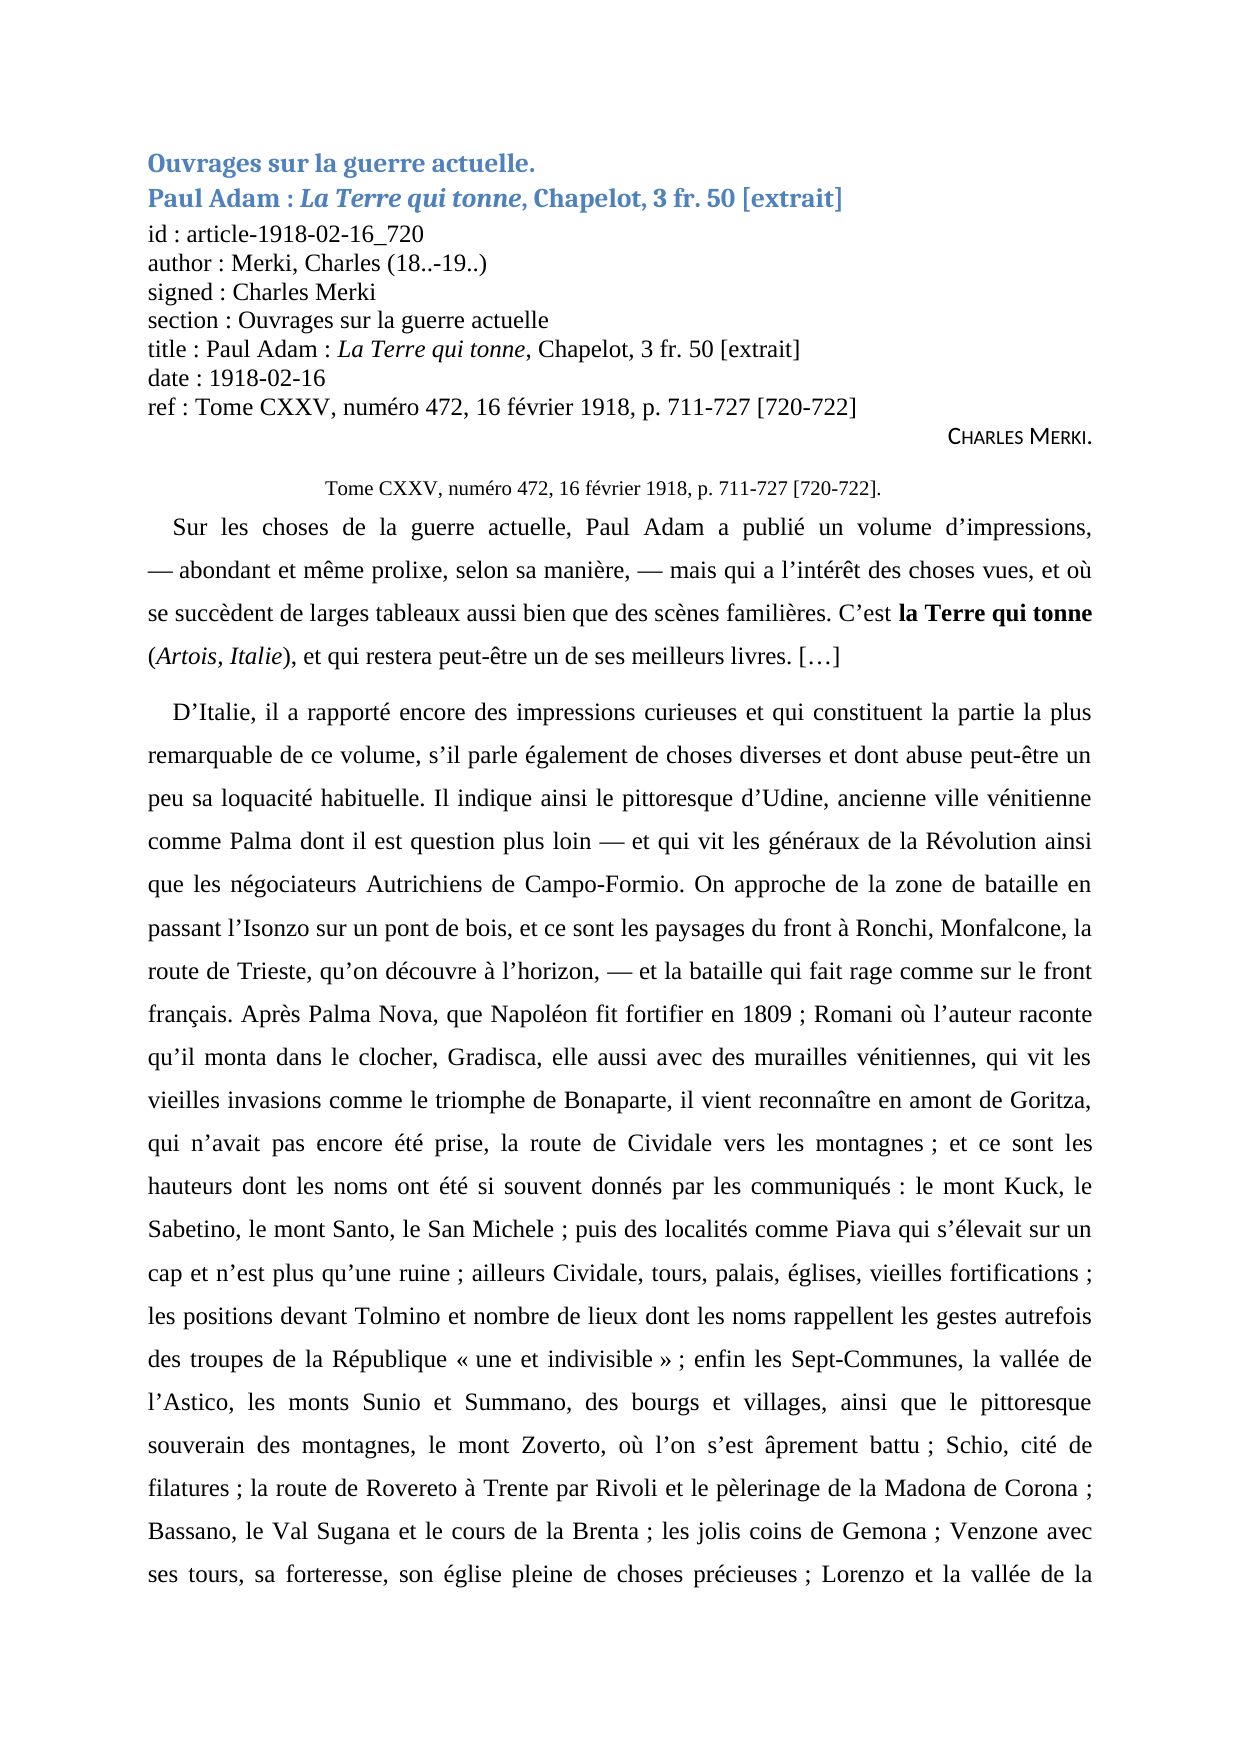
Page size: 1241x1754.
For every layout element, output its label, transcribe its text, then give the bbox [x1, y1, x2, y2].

text author : Merki, Charles (18..-19..) [148, 248, 1093, 277]
text Tome CXXV, numéro 472, 16 février 1918, p. 711-727 [720-722]. [325, 476, 1093, 500]
text Charles Merki. [148, 420, 1093, 451]
text title : Paul Adam : La Terre qui tonne, Chapelot, 3 fr. 50 [extrait] [148, 334, 1093, 363]
text id : article-1918-02-16_720 [148, 219, 1093, 248]
text date : 1918-02-16 [148, 363, 1093, 392]
text section : Ouvrages sur la guerre actuelle [148, 305, 1093, 334]
text Sur les choses de la guerre actuelle, Paul Adam a publié un volume d’impressions, — abondant et même prolixe, selon sa manière, — mais qui a l’intérêt des choses vues, et où se succèdent de larges tableaux aussi bien que des scènes familières. C’est la Terre qui tonne (Artois, Italie), et qui restera peut-être un de ses meilleurs livres. […] [148, 512, 1093, 670]
text signed : Charles Merki [148, 277, 1093, 305]
text ref : Tome CXXV, numéro 472, 16 février 1918, p. 711-727 [720-722] [148, 392, 1093, 420]
subtitle Ouvrages sur la guerre actuelle. Paul Adam : La Terre qui tonne, Chapelot, 3 fr. 50 [extrait] [148, 148, 1093, 214]
text D’Italie, il a rapporté encore des impressions curieuses et qui constituent la partie la plus remarquable de ce volume, s’il parle également de choses diverses et dont abuse peut-être un peu sa loquacité habituelle. Il indique ainsi le pittoresque d’Udine, ancienne ville vénitienne comme Palma dont il est question plus loin — et qui vit les généraux de la Révolution ainsi que les négociateurs Autrichiens de Campo-Formio. On approche de la zone de bataille en passant l’Isonzo sur un pont de bois, et ce sont les paysages du front à Ronchi, Monfalcone, la route de Trieste, qu’on découvre à l’horizon, — et la bataille qui fait rage comme sur le front français. Après Palma Nova, que Napoléon fit fortifier en 1809 ; Romani où l’auteur raconte qu’il monta dans le clocher, Gradisca, elle aussi avec des murailles vénitiennes, qui vit les vieilles invasions comme le triomphe de Bonaparte, il vient reconnaître en amont de Goritza, qui n’avait pas encore été prise, la route de Cividale vers les montagnes ; et ce sont les hauteurs dont les noms ont été si souvent donnés par les communiqués : le mont Kuck, le Sabetino, le mont Santo, le San Michele ; puis des localités comme Piava qui s’élevait sur un cap et n’est plus qu’une ruine ; ailleurs Cividale, tours, palais, églises, vieilles fortifications ; les positions devant Tolmino et nombre de lieux dont les noms rappellent les gestes autrefois des troupes de la République « une et indivisible » ; enfin les Sept-Communes, la vallée de l’Astico, les monts Sunio et Summano, des bourgs et villages, ainsi que le pittoresque souverain des montagnes, le mont Zoverto, où l’on s’est âprement battu ; Schio, cité de filatures ; la route de Rovereto à Trente par Rivoli et le pèlerinage de la Madona de Corona ; Bassano, le Val Sugana et le cours de la Brenta ; les jolis coins de Gemona ; Venzone avec ses tours, sa forteresse, son église pleine de choses précieuses ; Lorenzo et la vallée de la [148, 697, 1093, 1588]
